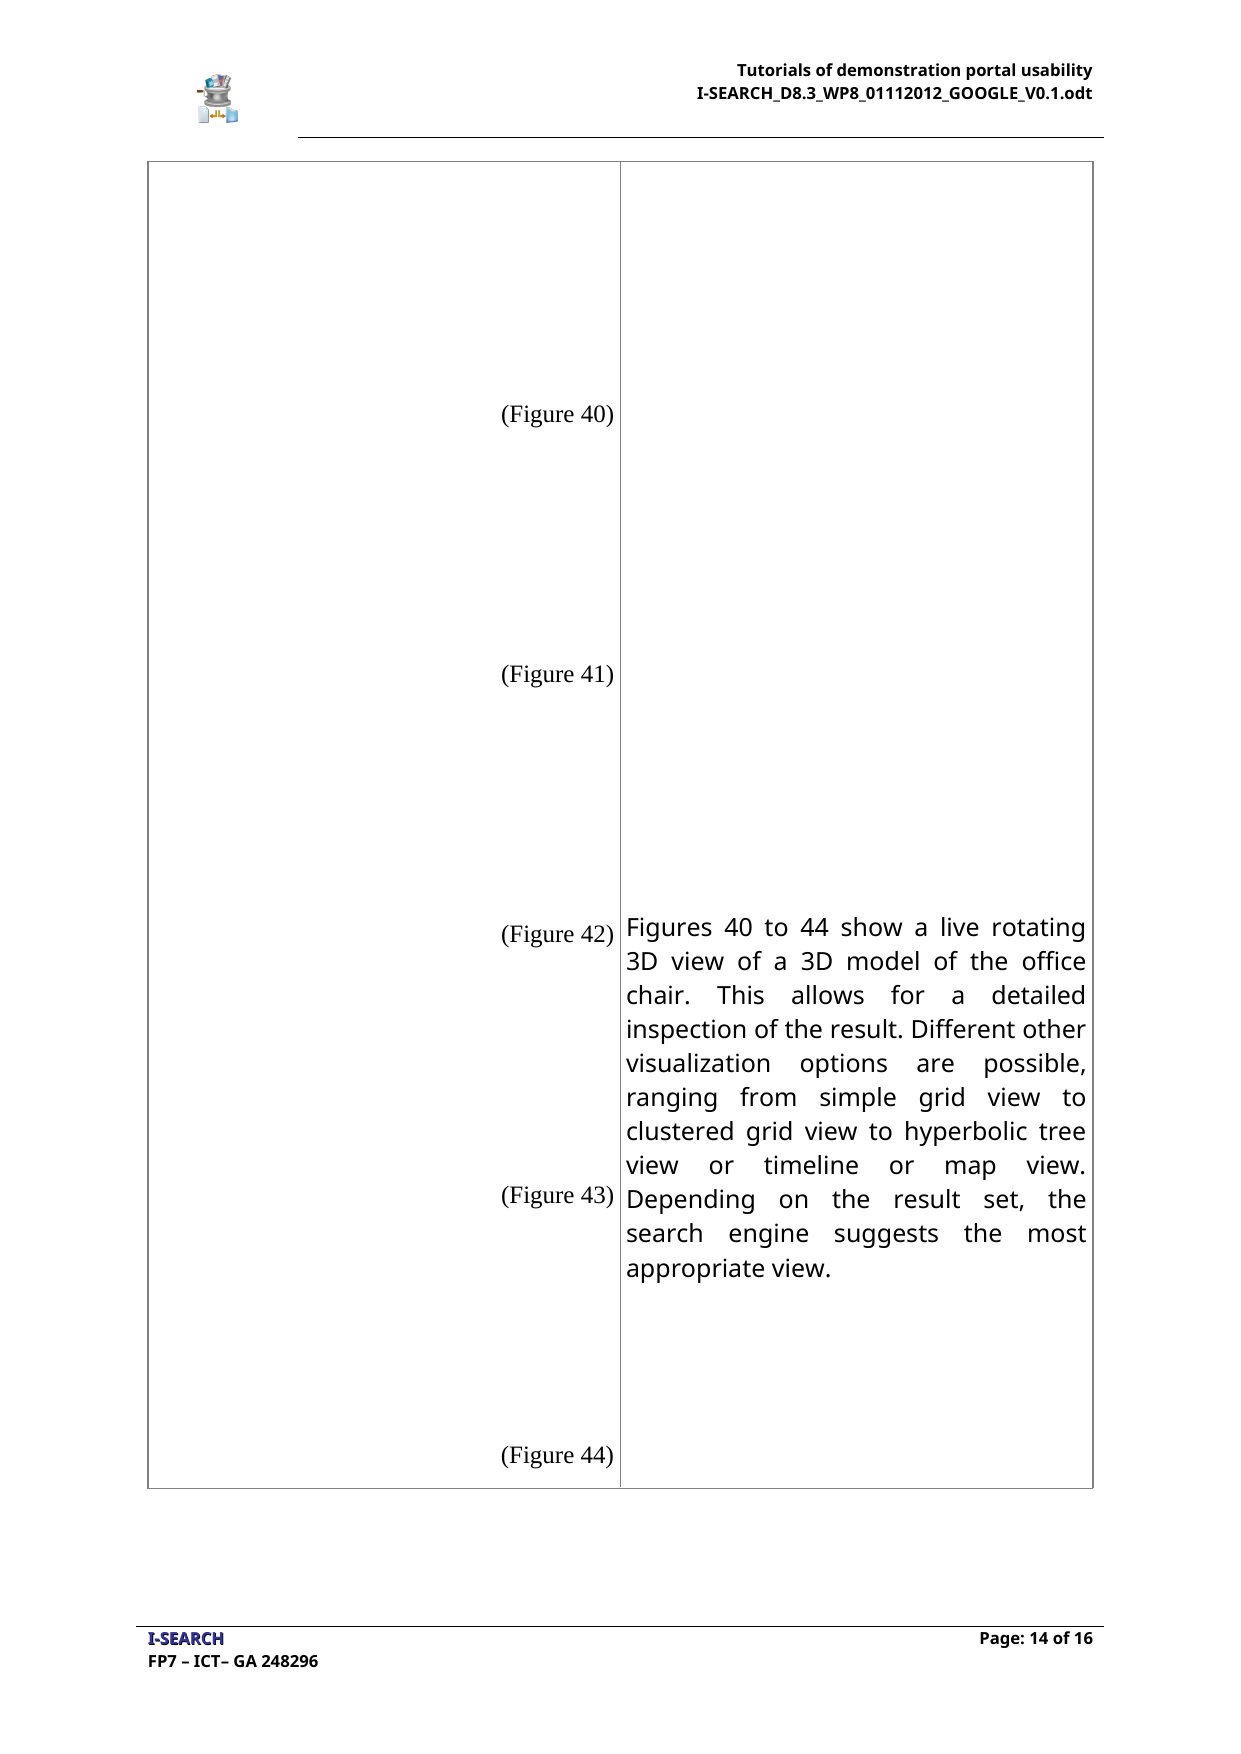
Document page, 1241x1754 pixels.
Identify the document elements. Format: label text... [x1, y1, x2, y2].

table_header (Figure 40) (Figure 41) (Figure 42) (Figure 43) (Figure 44) [149, 162, 620, 1487]
picture [189, 66, 246, 130]
table_header Figures 40 to 44 show a live rotating 3D view of a 3D model of the office chair. This allows for a detailed inspection of the result. Different other visualization options are possible, ranging from simple grid view to clustered grid view to hyperbolic tree view or timeline or map view. Depending on the result set, the search engine suggests the most appropriate view. [621, 162, 1092, 1487]
